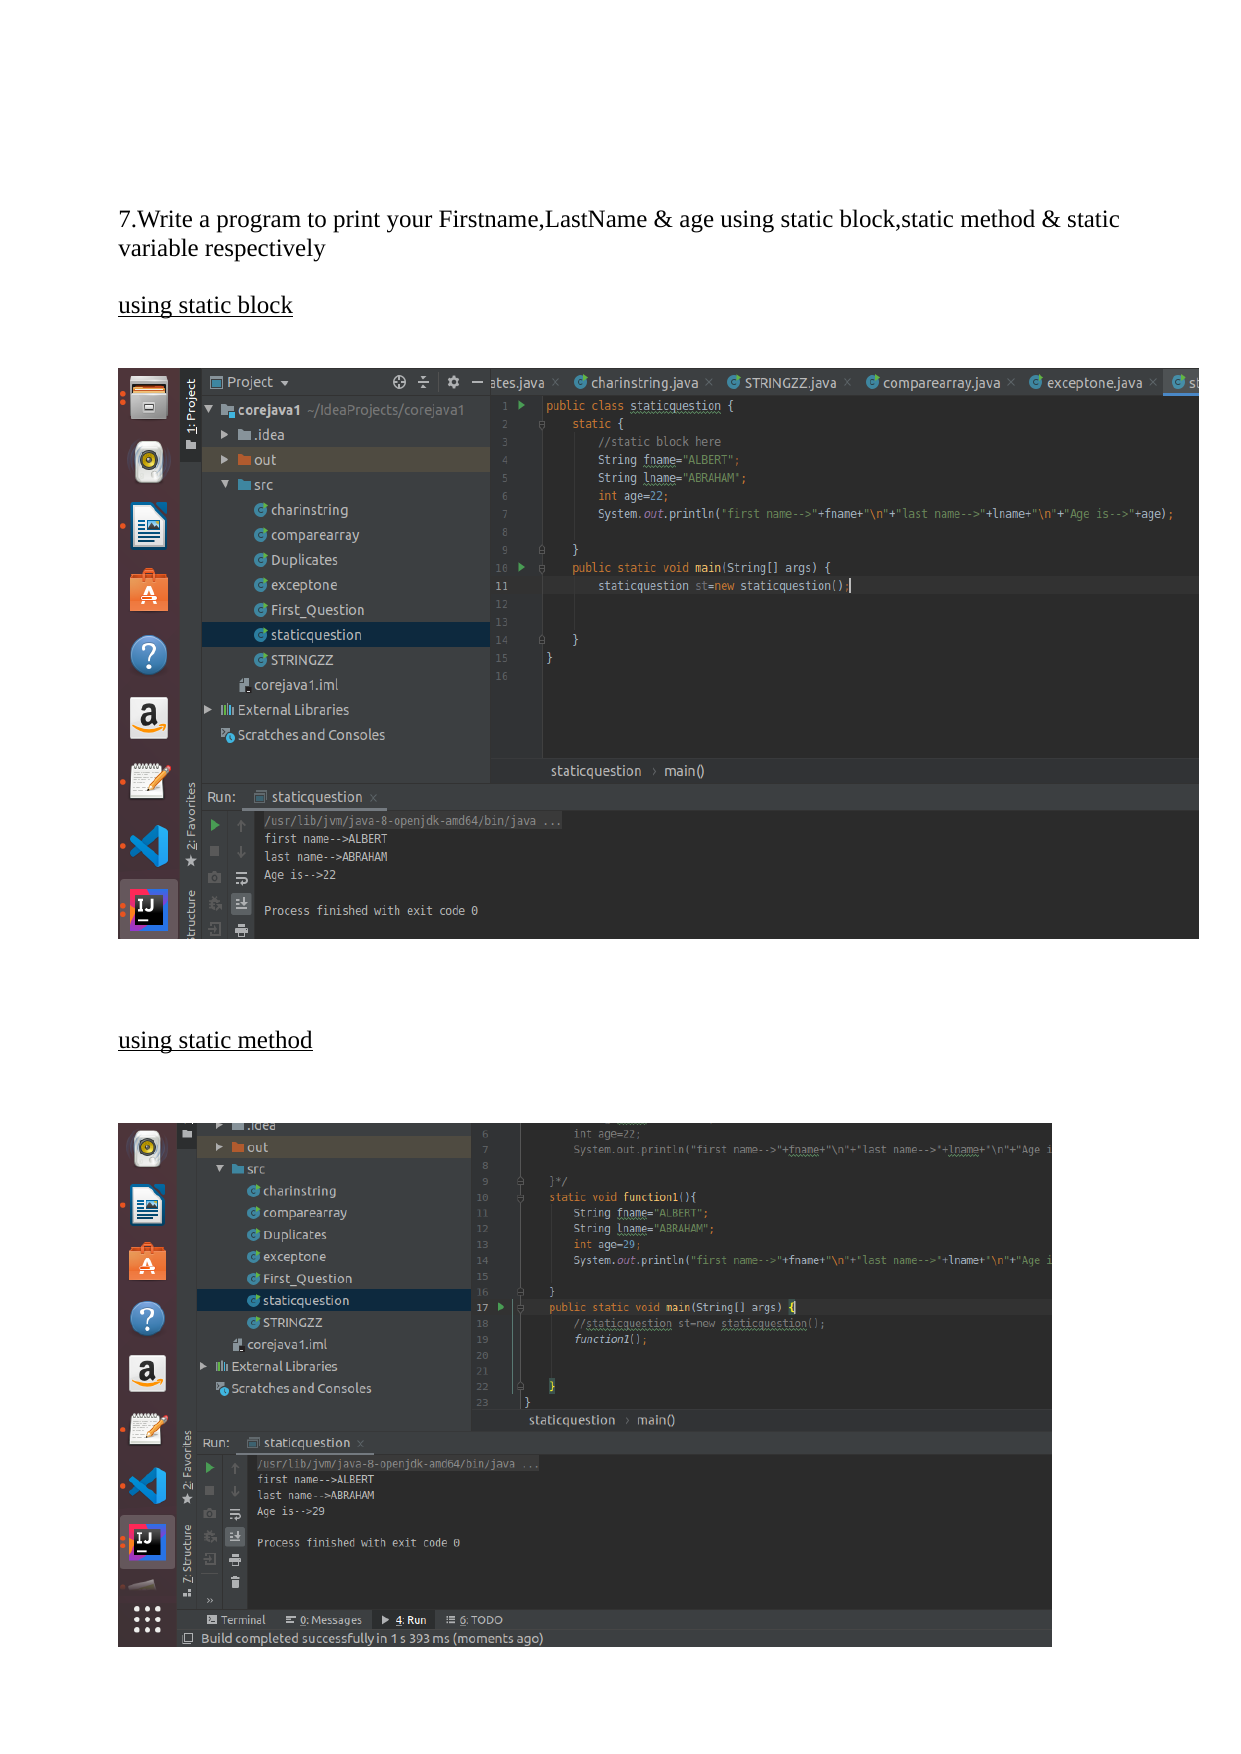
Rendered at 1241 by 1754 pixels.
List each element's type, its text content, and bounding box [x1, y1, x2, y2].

text using static block [118, 291, 1122, 319]
picture [118, 1123, 1052, 1647]
text using static method [118, 1025, 1122, 1054]
picture [118, 368, 1199, 939]
text 7.Write a program to print your Firstname,LastName & age using static block,static method & static variable respectively [118, 204, 1122, 262]
